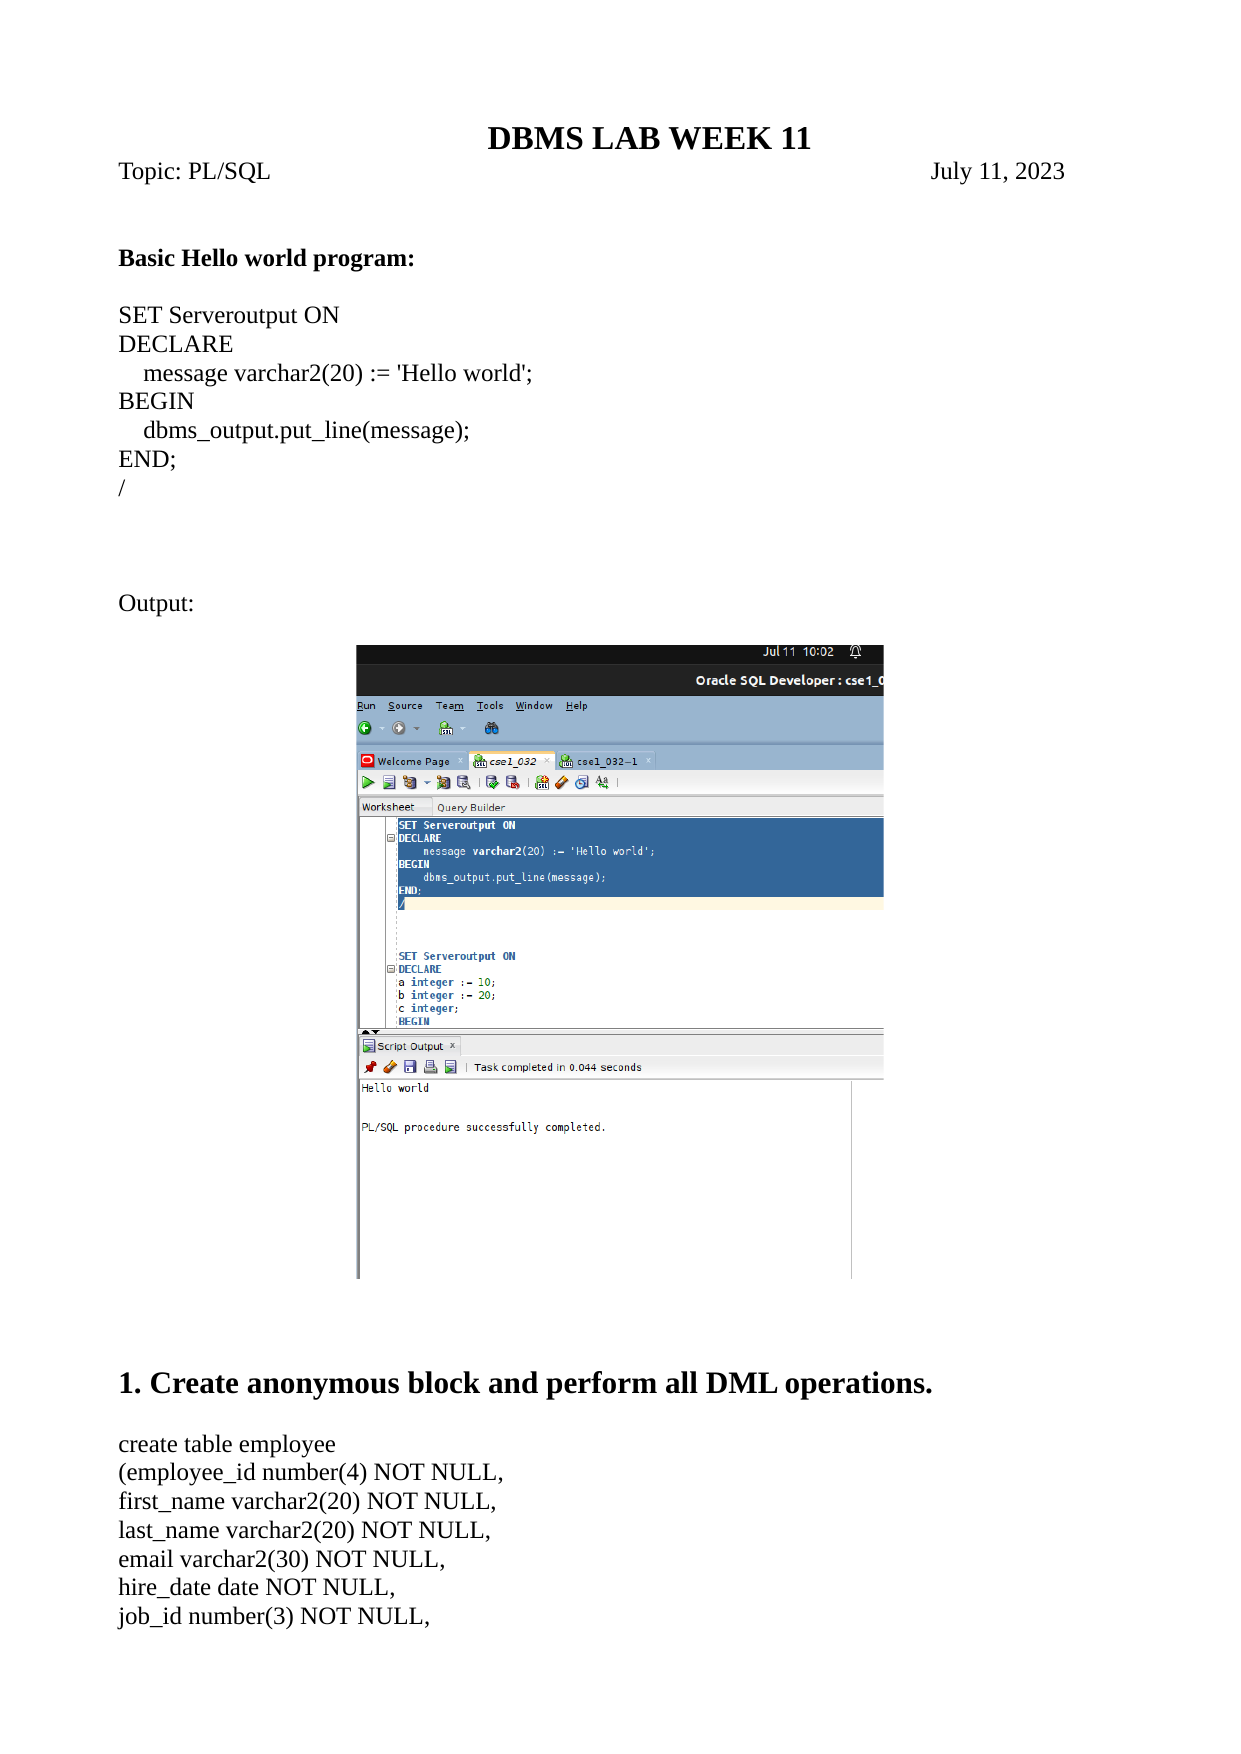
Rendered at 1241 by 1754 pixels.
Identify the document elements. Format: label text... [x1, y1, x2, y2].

text dbms_output.put_line(message); [118, 415, 1122, 444]
text / [118, 473, 1122, 501]
text create table employee [118, 1429, 1122, 1457]
text job_id number(3) NOT NULL, [118, 1601, 1122, 1630]
picture [356, 645, 884, 1279]
text message varchar2(20) := 'Hello world'; [118, 358, 1122, 386]
text Output: [118, 588, 1122, 616]
text email varchar2(30) NOT NULL, [118, 1544, 1122, 1572]
text DECLARE [118, 329, 1122, 358]
text END; [118, 444, 1122, 473]
text DBMS LAB WEEK 11 [118, 118, 1122, 156]
text Topic: PL/SQL July 11, 2023 [118, 156, 1122, 185]
text SET Serveroutput ON [118, 300, 1122, 329]
text first_name varchar2(20) NOT NULL, [118, 1486, 1122, 1515]
text BEGIN [118, 386, 1122, 415]
text hire_date date NOT NULL, [118, 1572, 1122, 1601]
text 1. Create anonymous block and perform all DML operations. [118, 1364, 1122, 1400]
text Basic Hello world program: [118, 243, 1122, 271]
text (employee_id number(4) NOT NULL, [118, 1457, 1122, 1486]
text last_name varchar2(20) NOT NULL, [118, 1515, 1122, 1544]
